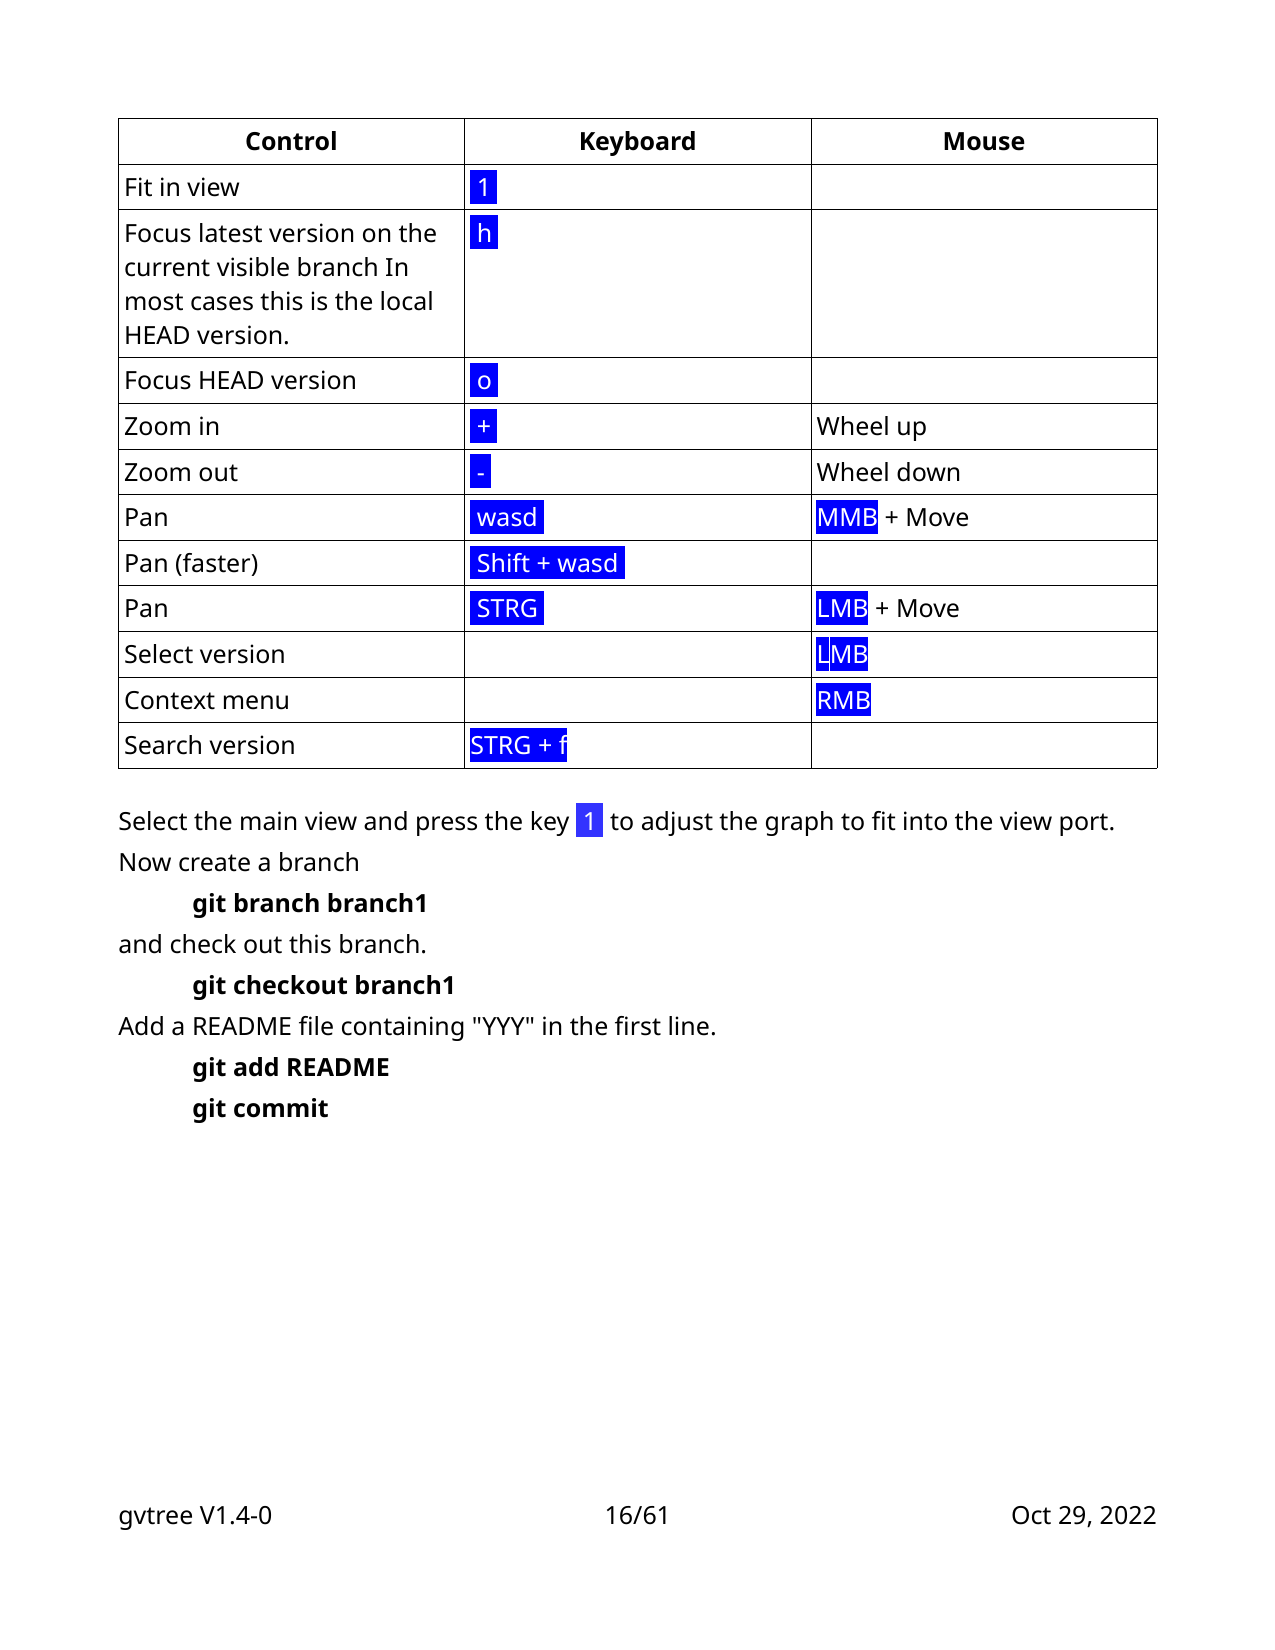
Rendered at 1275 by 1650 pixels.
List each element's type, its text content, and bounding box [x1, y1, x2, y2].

table_cell [465, 678, 811, 722]
table_cell h [465, 210, 811, 357]
table_cell Context menu [119, 678, 464, 722]
text git add README [118, 1055, 1157, 1082]
text git branch branch1 [118, 891, 1157, 917]
table_cell [812, 358, 1157, 403]
text git commit [118, 1096, 1157, 1123]
table_cell Shift + wasd [465, 541, 811, 585]
table_cell MMB + Move [812, 495, 1157, 540]
table_cell o [465, 358, 811, 403]
table_cell Pan [119, 586, 464, 631]
table_cell Focus latest version on the current visible branch In most cases this is the local HEAD version. [119, 210, 464, 357]
table_cell - [465, 450, 811, 494]
table_cell LMB [812, 632, 1157, 677]
table_cell 1 [465, 165, 811, 209]
table_cell [812, 723, 1157, 768]
table_cell Select version [119, 632, 464, 677]
table_cell wasd [465, 495, 811, 540]
table_header Control [119, 119, 464, 164]
table_cell [812, 165, 1157, 209]
table_cell [812, 210, 1157, 357]
table_cell Focus HEAD version [119, 358, 464, 403]
table_cell LMB + Move [812, 586, 1157, 631]
table_cell [465, 632, 811, 677]
table_cell Fit in view [119, 165, 464, 209]
table_cell Wheel down [812, 450, 1157, 494]
table_header Mouse [812, 119, 1157, 164]
text Now create a branch [118, 850, 1157, 876]
table_header Keyboard [465, 119, 811, 164]
table_cell STRG [465, 586, 811, 631]
text and check out this branch. [118, 932, 1157, 958]
table_cell Pan [119, 495, 464, 540]
text git checkout branch1 [118, 973, 1157, 999]
table_cell Wheel up [812, 404, 1157, 448]
table_cell Zoom out [119, 450, 464, 494]
table_cell STRG + f [465, 723, 811, 768]
table_cell + [465, 404, 811, 448]
table_cell Pan (faster) [119, 541, 464, 585]
table_cell Search version [119, 723, 464, 768]
text Select the main view and press the key 1 to adjust the graph to fit into the view port. [118, 809, 1157, 835]
table_cell [812, 541, 1157, 585]
table_cell RMB [812, 678, 1157, 722]
table_cell Zoom in [119, 404, 464, 448]
text Add a README file containing "YYY" in the first line. [118, 1014, 1157, 1041]
